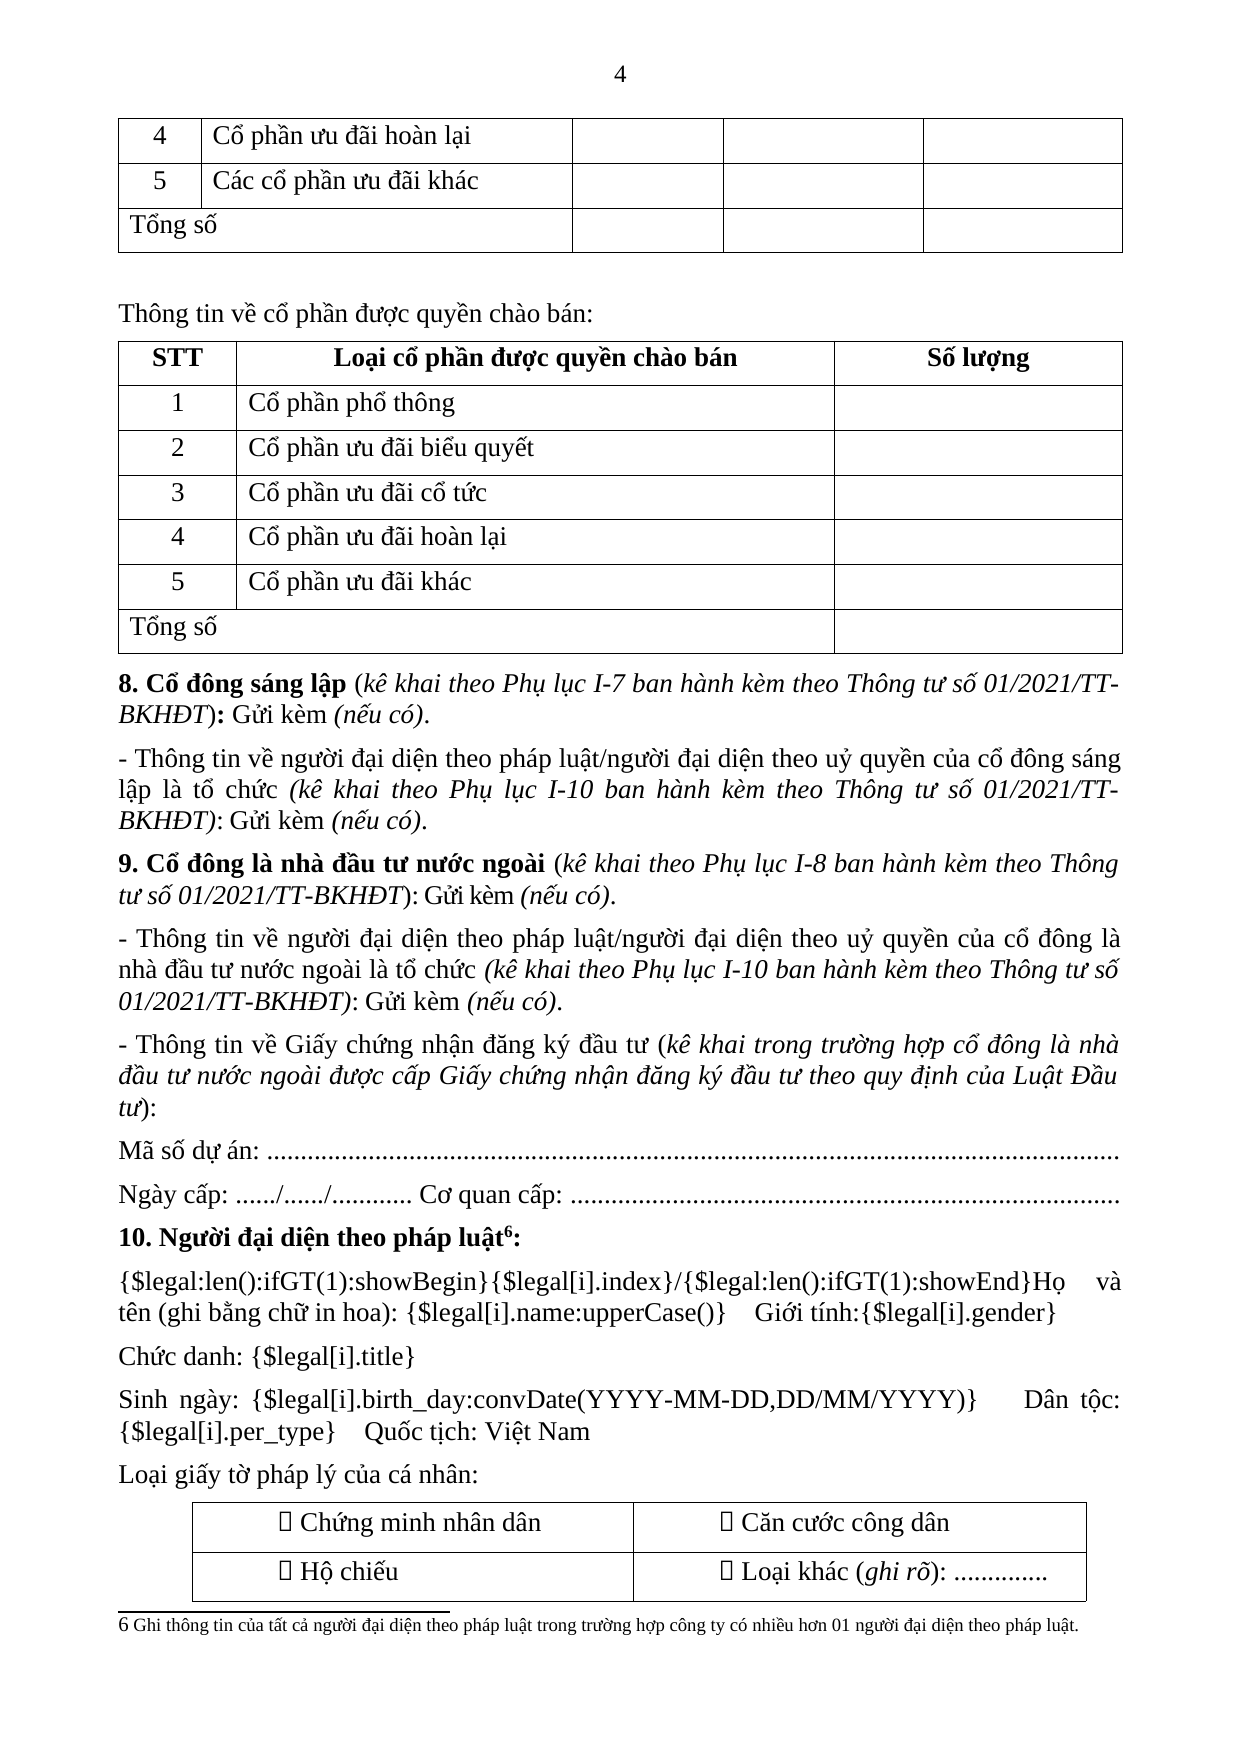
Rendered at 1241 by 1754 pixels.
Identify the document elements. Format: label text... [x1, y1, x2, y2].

text Ghi thông tin của tất cả người đại diện theo pháp luật trong trường hợp công ty có nhiều hơn 01 người đại diện theo pháp luật. [118, 1612, 1122, 1636]
table_header Số lượng [835, 342, 1122, 385]
table_cell Cổ phần ưu đãi biểu quyết [237, 431, 834, 474]
text 10. Người đại diện theo pháp luật: [118, 1222, 1122, 1253]
table_cell Cổ phần phổ thông [237, 386, 834, 430]
table_cell [573, 209, 723, 252]
table_header Loại cổ phần được quyền chào bán [237, 342, 834, 385]
table_cell 4 [119, 119, 201, 163]
table_cell [835, 386, 1122, 430]
table_cell Cổ phần ưu đãi hoàn lại [202, 119, 572, 163]
text - Thông tin về người đại diện theo pháp luật/người đại diện theo uỷ quyền của cổ đông sáng lập là tổ chức (kê khai theo Phụ lục I-10 ban hành kèm theo Thông tư số 01/2021/TT-BKHĐT): Gửi kèm (nếu có). [118, 742, 1122, 835]
table_cell [924, 119, 1122, 163]
table_cell 4 [119, 520, 236, 564]
text 8. Cổ đông sáng lập (kê khai theo Phụ lục I-7 ban hành kèm theo Thông tư số 01/2021/TT-BKHĐT): Gửi kèm (nếu có). [118, 667, 1122, 729]
table_cell [835, 565, 1122, 609]
table_cell 5 [119, 164, 201, 207]
table_cell 1 [119, 386, 236, 430]
text - Thông tin về người đại diện theo pháp luật/người đại diện theo uỷ quyền của cổ đông là nhà đầu tư nước ngoài là tổ chức (kê khai theo Phụ lục I-10 ban hành kèm theo Thông tư số 01/2021/TT-BKHĐT): Gửi kèm (nếu có). [118, 922, 1122, 1016]
table_cell Cổ phần ưu đãi khác [237, 565, 834, 609]
text 9. Cổ đông là nhà đầu tư nước ngoài (kê khai theo Phụ lục I-8 ban hành kèm theo Thông tư số 01/2021/TT-BKHĐT): Gửi kèm (nếu có). [118, 848, 1122, 910]
table_cell Tổng số [119, 209, 572, 252]
table_cell [724, 119, 923, 163]
table_cell [835, 431, 1122, 474]
table_cell [924, 209, 1122, 252]
text Thông tin về cổ phần được quyền chào bán: [118, 297, 1122, 328]
table_cell Cổ phần ưu đãi hoàn lại [237, 520, 834, 564]
table_header  Căn cước công dân [634, 1503, 1086, 1552]
text {$legal:len():ifGT(1):showBegin}{$legal[i].index}/{$legal:len():ifGT(1):showEnd}Họ và tên (ghi bằng chữ in hoa): {$legal[i].name:upperCase()} Giới tính:{$legal[i].gender} [118, 1265, 1122, 1327]
table_cell [835, 610, 1122, 653]
table_cell 2 [119, 431, 236, 474]
table_header  Chứng minh nhân dân [193, 1503, 633, 1552]
table_cell Tổng số [119, 610, 834, 653]
table_cell [835, 520, 1122, 564]
table_cell 5 [119, 565, 236, 609]
table_cell [924, 164, 1122, 207]
table_cell [573, 164, 723, 207]
text Sinh ngày: {$legal[i].birth_day:convDate(YYYY-MM-DD,DD/MM/YYYY)} Dân tộc: {$legal[i].per_type} Quốc tịch: Việt Nam [118, 1384, 1122, 1446]
text Loại giấy tờ pháp lý của cá nhân: [118, 1458, 1122, 1489]
text Chức danh: {$legal[i].title} [118, 1340, 1122, 1371]
table_cell [724, 164, 923, 207]
table_cell [835, 476, 1122, 519]
text - Thông tin về Giấy chứng nhận đăng ký đầu tư (kê khai trong trường hợp cổ đông là nhà đầu tư nước ngoài được cấp Giấy chứng nhận đăng ký đầu tư theo quy định của Luật Đầu tư): [118, 1028, 1122, 1122]
text Ngày cấp: ....../....../............ Cơ quan cấp: [118, 1178, 1122, 1209]
table_cell  Loại khác (ghi rõ): .............. [634, 1553, 1086, 1601]
table_cell Các cổ phần ưu đãi khác [202, 164, 572, 207]
table_cell [573, 119, 723, 163]
table_header STT [119, 342, 236, 385]
table_cell Cổ phần ưu đãi cổ tức [237, 476, 834, 519]
table_cell  Hộ chiếu [193, 1553, 633, 1601]
table_cell 3 [119, 476, 236, 519]
table_cell [724, 209, 923, 252]
text Mã số dự án: [118, 1134, 1122, 1165]
